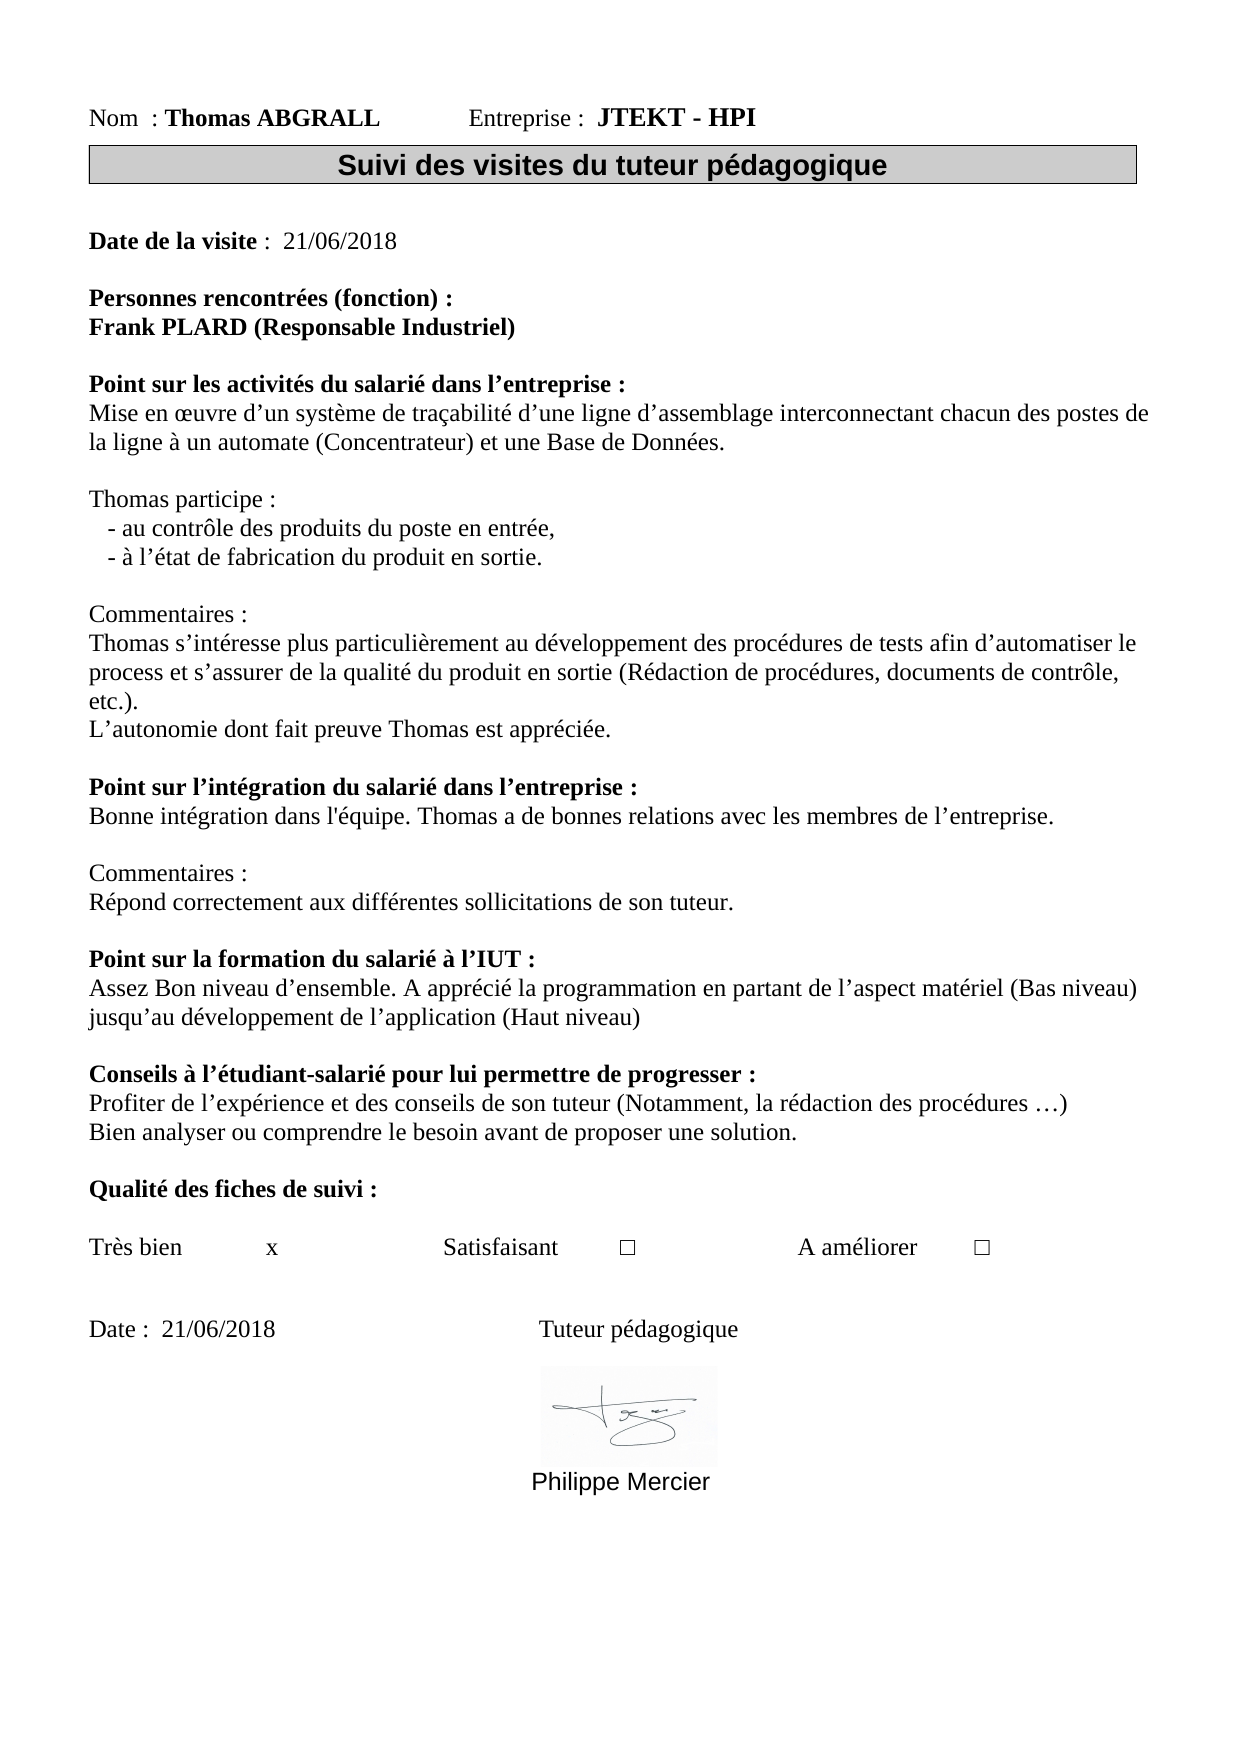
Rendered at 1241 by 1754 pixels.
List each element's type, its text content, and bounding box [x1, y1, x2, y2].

text Thomas participe : [88, 484, 1152, 513]
text Mise en œuvre d’un système de traçabilité d’une ligne d’assemblage interconnectant chacun des postes de la ligne à un automate (Concentrateur) et une Base de Données. [88, 398, 1152, 456]
text Bien analyser ou comprendre le besoin avant de proposer une solution. [88, 1117, 1152, 1146]
text Nom : Thomas ABGRALL Entreprise : JTEKT - HPI [88, 101, 1152, 132]
table_header □ [974, 1232, 1152, 1261]
picture [540, 1366, 718, 1467]
text Assez Bon niveau d’ensemble. A apprécié la programmation en partant de l’aspect matériel (Bas niveau) jusqu’au développement de l’application (Haut niveau) [88, 973, 1152, 1031]
text Point sur la formation du salarié à l’IUT : [88, 944, 1152, 973]
text Qualité des fiches de suivi : [88, 1174, 1152, 1203]
subtitle Suivi des visites du tuteur pédagogique [90, 146, 1136, 183]
text Répond correctement aux différentes sollicitations de son tuteur. [88, 887, 1152, 916]
text Conseils à l’étudiant-salarié pour lui permettre de progresser : [88, 1059, 1152, 1088]
text Profiter de l’expérience et des conseils de son tuteur (Notamment, la rédaction des procédures …) [88, 1088, 1152, 1117]
table_header Très bien [89, 1232, 266, 1261]
text Commentaires : [88, 599, 1152, 628]
table_header A améliorer [797, 1232, 974, 1261]
text Bonne intégration dans l'équipe. Thomas a de bonnes relations avec les membres de l’entreprise. [88, 801, 1152, 829]
subtitle Philippe Mercier [88, 1356, 1152, 1496]
text - à l’état de fabrication du produit en sortie. [88, 542, 1152, 571]
text Frank PLARD (Responsable Industriel) [88, 312, 1152, 341]
subtitle Date : 21/06/2018 Tuteur pédagogique [88, 1314, 1152, 1343]
table_header Satisfaisant [443, 1232, 620, 1261]
text Thomas s’intéresse plus particulièrement au développement des procédures de tests afin d’automatiser le process et s’assurer de la qualité du produit en sortie (Rédaction de procédures, documents de contrôle, etc.). [88, 628, 1152, 714]
text Point sur l’intégration du salarié dans l’entreprise : [88, 772, 1152, 801]
text Commentaires : [88, 858, 1152, 887]
text Date de la visite : 21/06/2018 [88, 197, 1152, 254]
text - au contrôle des produits du poste en entrée, [88, 513, 1152, 542]
table_header x [266, 1232, 443, 1261]
table_header □ [620, 1232, 797, 1261]
text Personnes rencontrées (fonction) : [88, 283, 1152, 312]
text Point sur les activités du salarié dans l’entreprise : [88, 369, 1152, 398]
text L’autonomie dont fait preuve Thomas est appréciée. [88, 714, 1152, 743]
